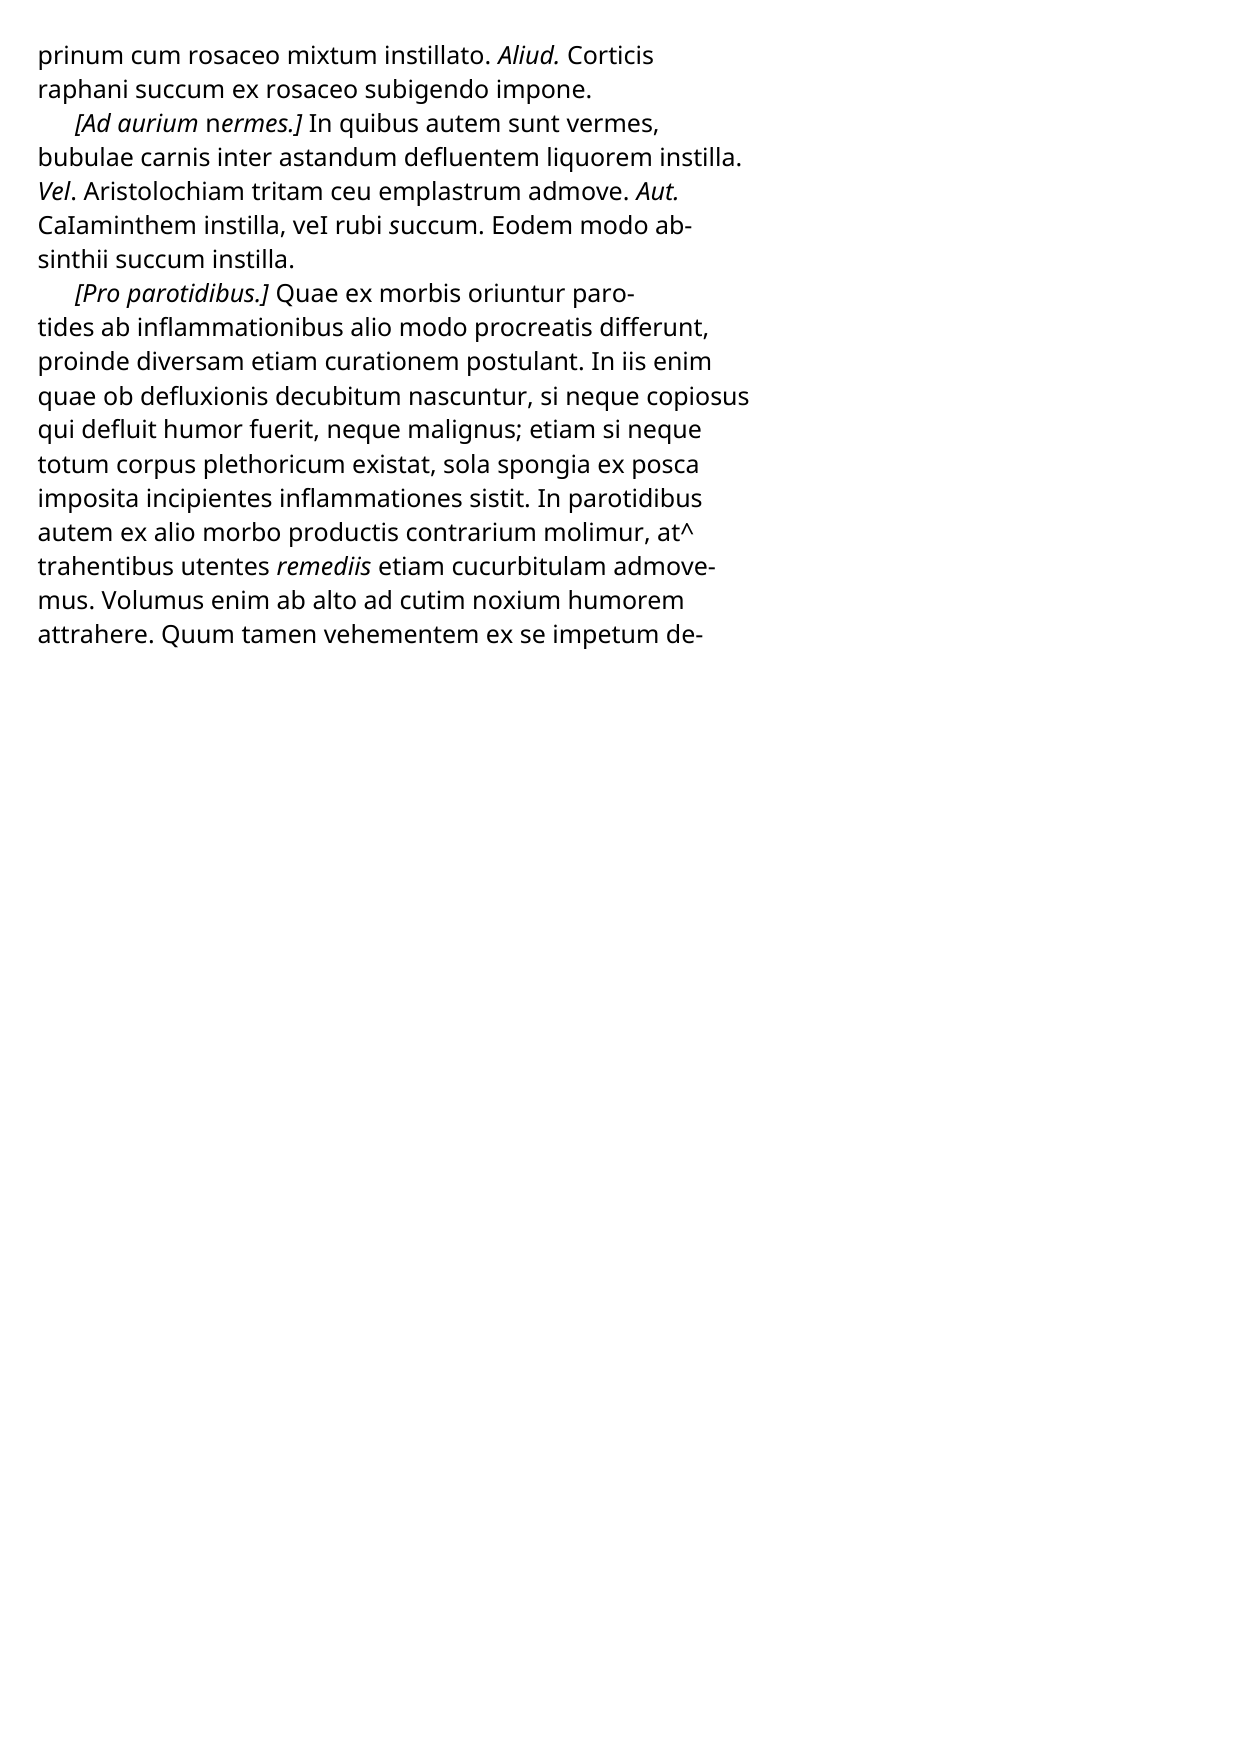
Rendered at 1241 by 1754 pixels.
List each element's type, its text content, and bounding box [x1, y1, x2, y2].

text prinum cum rosaceo mixtum instillato. Aliud. Corticis raphani succum ex rosaceo subigendo impone. [37, 37, 1203, 106]
text [Pro parotidibus.] Quae ex morbis oriuntur paro- tides ab inflammationibus alio modo procreatis differunt, proinde diversam etiam curationem postulant. In iis enim quae ob defluxionis decubitum nascuntur, si neque copiosus qui defluit humor fuerit, neque malignus; etiam si neque totum corpus plethoricum existat, sola spongia ex posca imposita incipientes inflammationes sistit. In parotidibus autem ex alio morbo productis contrarium molimur, at^ trahentibus utentes remediis etiam cucurbitulam admove- mus. Volumus enim ab alto ad cutim noxium humorem attrahere. Quum tamen vehementem ex se impetum de- [37, 276, 1203, 651]
text [Ad aurium nermes.] In quibus autem sunt vermes, bubulae carnis inter astandum defluentem liquorem instilla. Vel. Aristolochiam tritam ceu emplastrum admove. Aut. CaIaminthem instilla, veI rubi succum. Eodem modo ab- sinthii succum instilla. [37, 106, 1203, 276]
